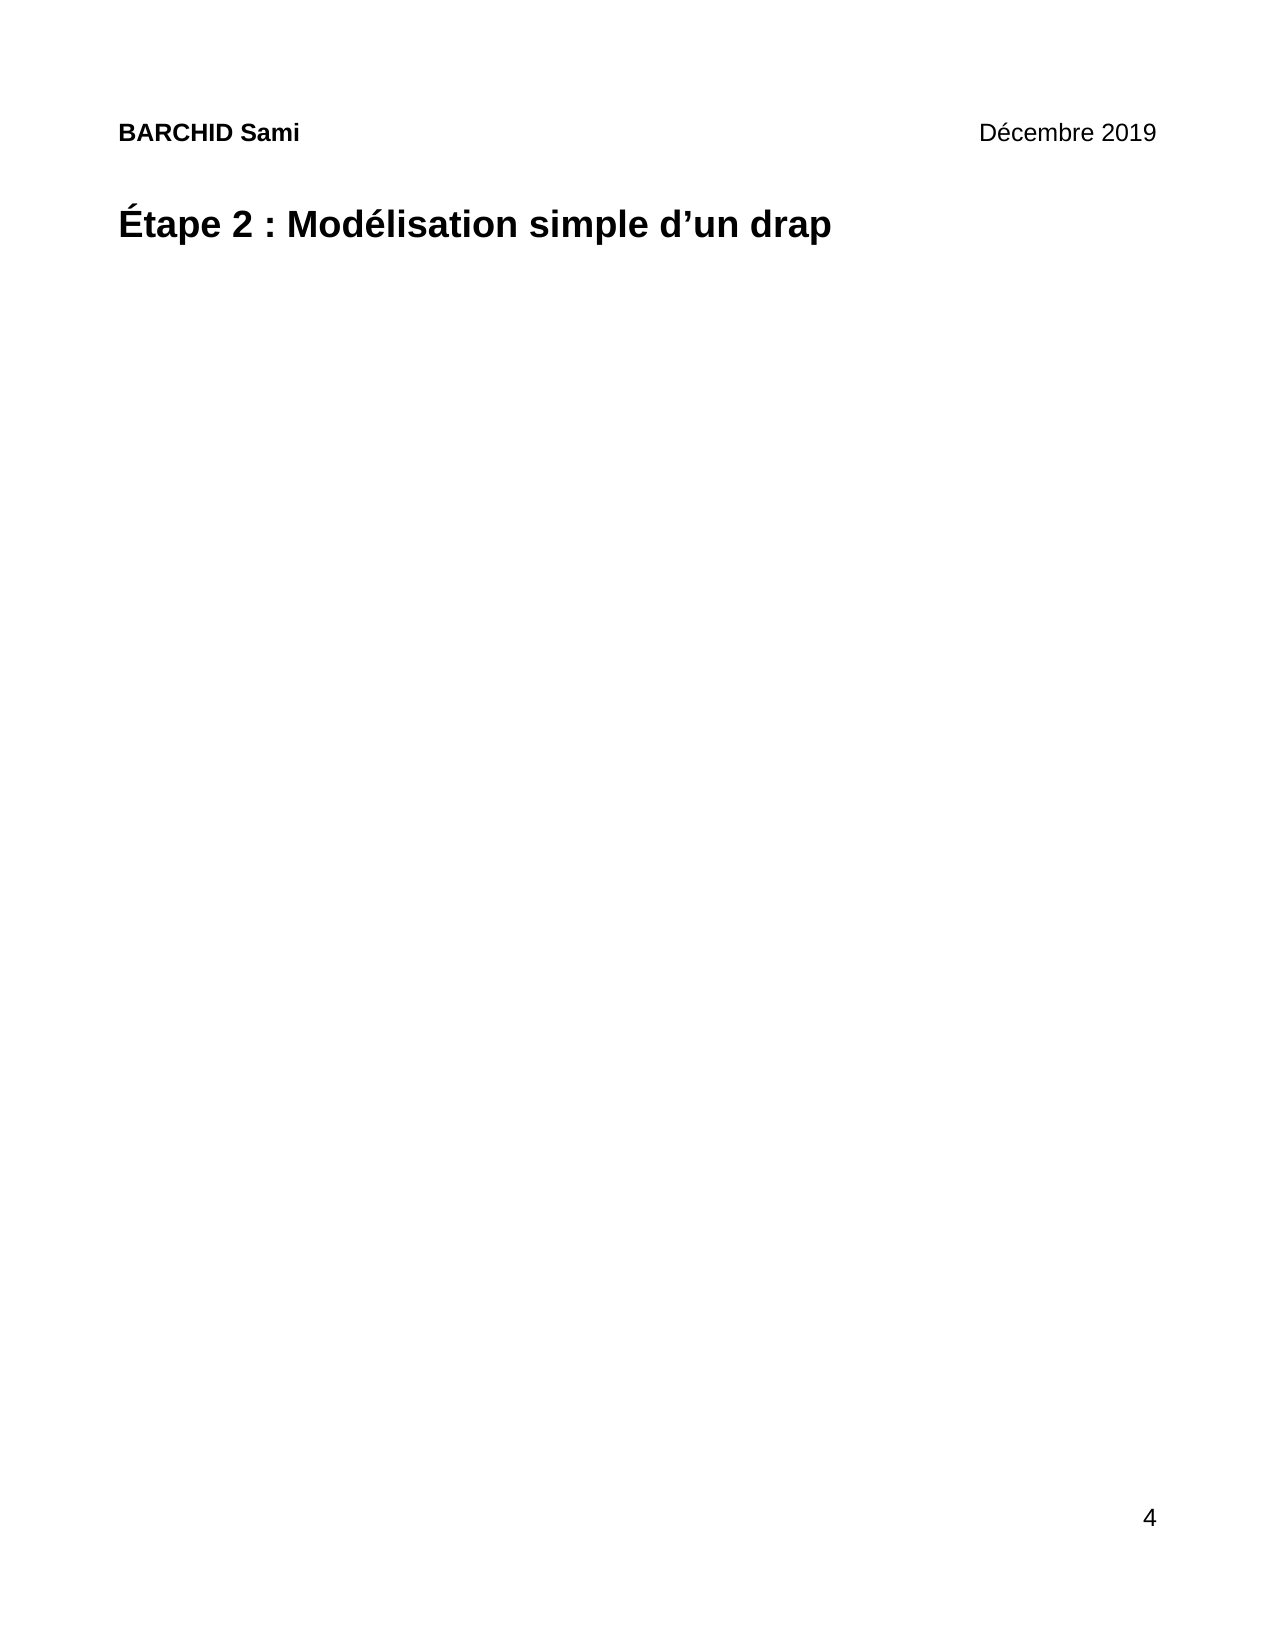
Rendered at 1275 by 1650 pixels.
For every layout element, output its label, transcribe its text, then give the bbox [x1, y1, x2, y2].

subtitle Étape 2 : Modélisation simple d’un drap [118, 201, 1157, 245]
